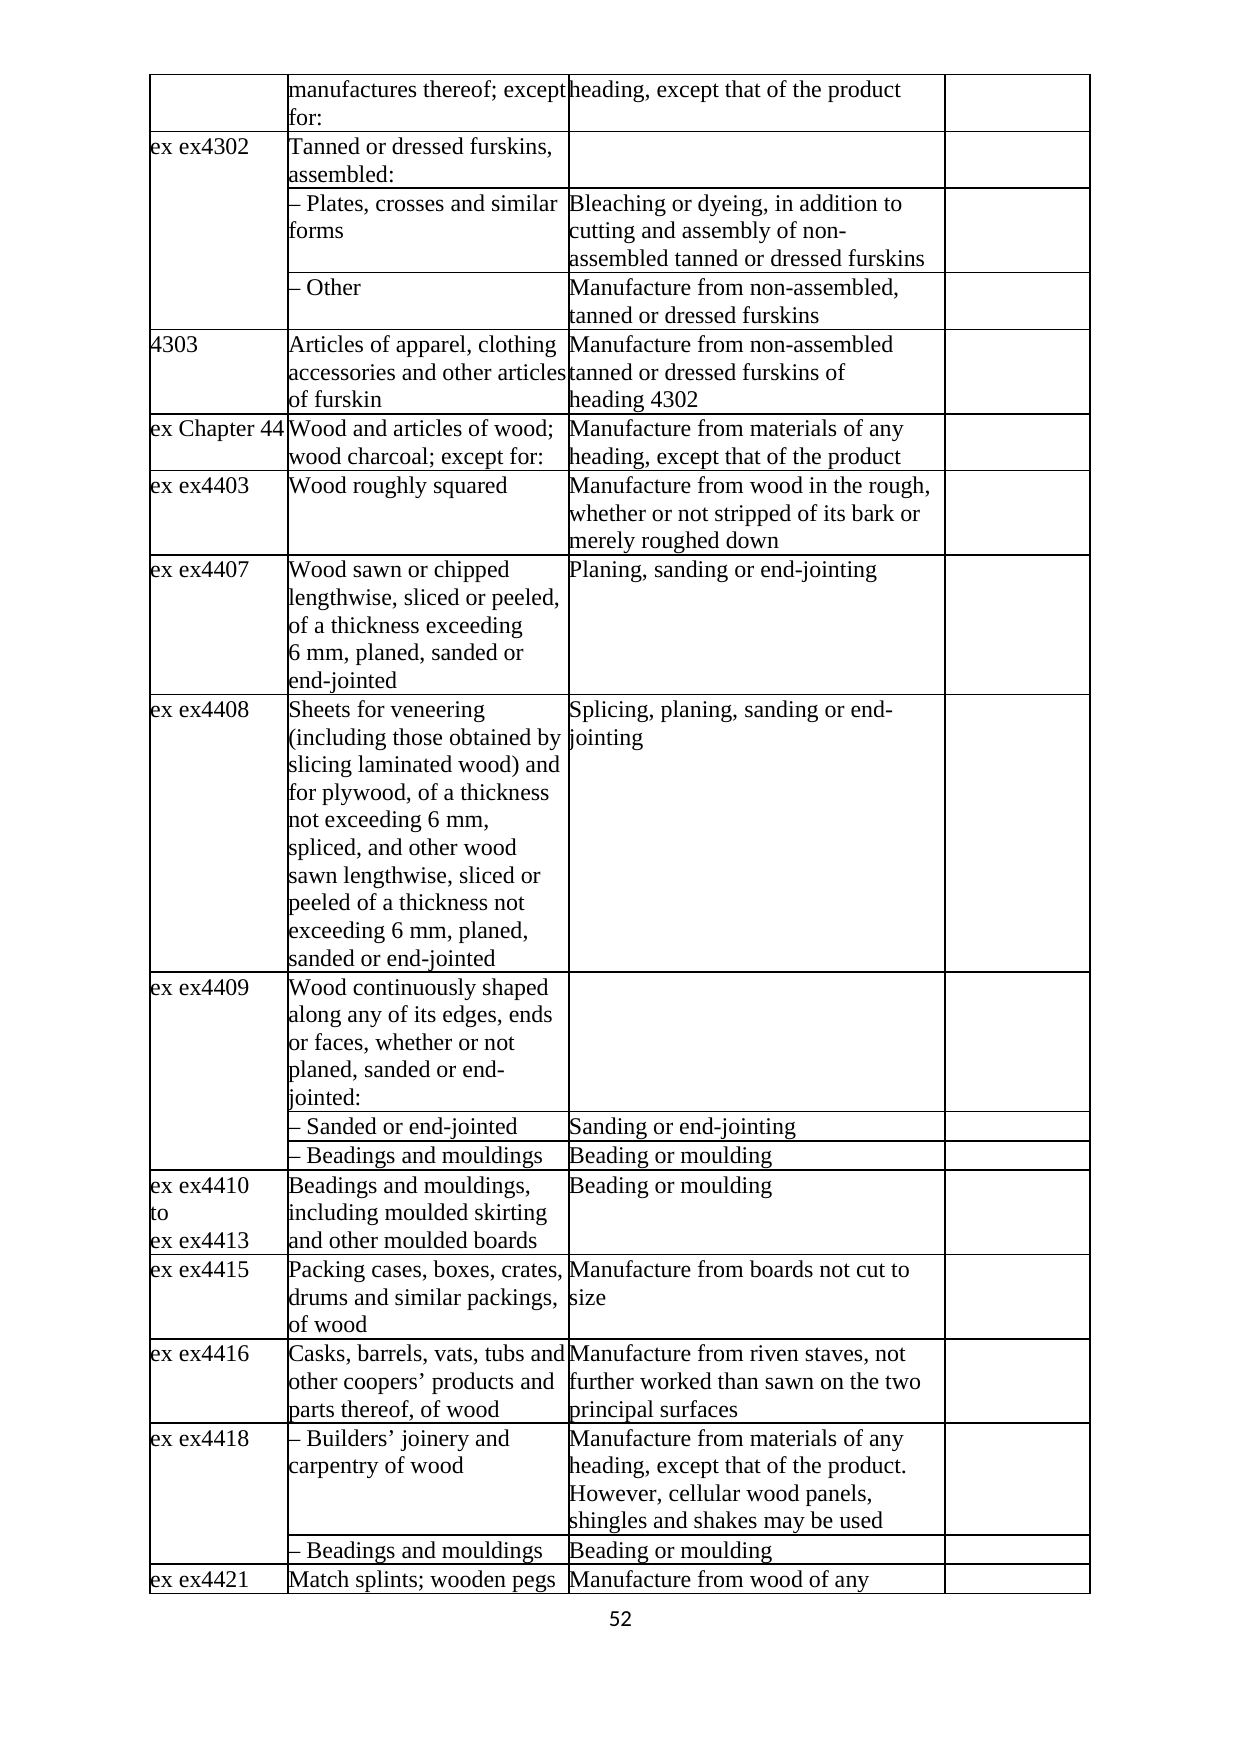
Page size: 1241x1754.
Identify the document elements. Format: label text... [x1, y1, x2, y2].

table_cell ex ex4410 to ex ex4413 [151, 1171, 287, 1253]
table_cell [570, 132, 944, 187]
table_cell Sheets for veneering (including those obtained by slicing laminated wood) and for plywood, of a thickness not exceeding 6 mm, spliced, and other wood sawn lengthwise, sliced or peeled of a thickness not exceeding 6 mm, planed, sanded or end-jointed [289, 695, 568, 971]
table_cell [946, 973, 1089, 1111]
table_cell ex ex4415 [151, 1255, 287, 1338]
table_cell Manufacture from wood of any [570, 1565, 944, 1592]
table_cell – Sanded or end-jointed [289, 1112, 568, 1140]
table_cell [946, 415, 1089, 469]
table_cell ex ex4421 [151, 1565, 287, 1592]
table_cell ex ex4403 [151, 471, 287, 554]
table_cell [946, 273, 1089, 328]
table_cell [946, 1255, 1089, 1338]
table_cell [946, 695, 1089, 971]
table_cell 4303 [151, 330, 287, 413]
table_cell Splicing, planing, sanding or end-jointing [570, 695, 944, 971]
table_cell Wood roughly squared [289, 471, 568, 554]
table_cell ex Chapter 44 [151, 415, 287, 469]
table_cell – Other [289, 273, 568, 328]
table_cell Wood sawn or chipped lengthwise, sliced or peeled, of a thickness exceeding 6 mm, planed, sanded or end-jointed [289, 556, 568, 693]
table_cell – Builders’ joinery and carpentry of wood [289, 1424, 568, 1534]
table_cell Casks, barrels, vats, tubs and other coopers’ products and parts thereof, of wood [289, 1340, 568, 1422]
table_cell [946, 1565, 1089, 1592]
table_cell ex ex4418 [151, 1424, 287, 1563]
table_cell [946, 75, 1089, 131]
table_cell Wood and articles of wood; wood charcoal; except for: [289, 415, 568, 469]
table_cell Wood continuously shaped along any of its edges, ends or faces, whether or not planed, sanded or end-jointed: [289, 973, 568, 1111]
table_cell [570, 973, 944, 1111]
table_cell ex ex4408 [151, 695, 287, 971]
table_cell [946, 189, 1089, 272]
table_cell ex ex4416 [151, 1340, 287, 1422]
table_cell [946, 1142, 1089, 1169]
table_cell Manufacture from boards not cut to size [570, 1255, 944, 1338]
table_cell Match splints; wooden pegs [289, 1565, 568, 1592]
table_cell [946, 1112, 1089, 1140]
table_cell [946, 1340, 1089, 1422]
table_cell [946, 471, 1089, 554]
table_cell [151, 75, 287, 131]
table_cell Bleaching or dyeing, in addition to cutting and assembly of non-assembled tanned or dressed furskins [570, 189, 944, 272]
table_cell Manufacture from materials of any heading, except that of the product [570, 415, 944, 469]
table_cell Manufacture from riven staves, not further worked than sawn on the two principal surfaces [570, 1340, 944, 1422]
table_cell Manufacture from non-assembled, tanned or dressed furskins [570, 273, 944, 328]
table_cell Beading or moulding [570, 1536, 944, 1563]
table_cell [946, 1424, 1089, 1534]
table_cell [946, 1536, 1089, 1563]
table_cell – Beadings and mouldings [289, 1142, 568, 1169]
table_cell Manufacture from wood in the rough, whether or not stripped of its bark or merely roughed down [570, 471, 944, 554]
table_cell heading, except that of the product [570, 75, 944, 131]
table_cell ex ex4407 [151, 556, 287, 693]
table_cell Beading or moulding [570, 1171, 944, 1253]
table_cell Sanding or end-jointing [570, 1112, 944, 1140]
table_cell ex ex4302 [151, 132, 287, 328]
table_cell Tanned or dressed furskins, assembled: [289, 132, 568, 187]
table_cell – Beadings and mouldings [289, 1536, 568, 1563]
table_cell [946, 330, 1089, 413]
table_cell [946, 132, 1089, 187]
table_cell ex ex4409 [151, 973, 287, 1169]
table_cell Packing cases, boxes, crates, drums and similar packings, of wood [289, 1255, 568, 1338]
table_cell Manufacture from materials of any heading, except that of the product. However, cellular wood panels, shingles and shakes may be used [570, 1424, 944, 1534]
table_cell [946, 556, 1089, 693]
table_cell – Plates, crosses and similar forms [289, 189, 568, 272]
table_cell Articles of apparel, clothing accessories and other articles of furskin [289, 330, 568, 413]
table_cell Beading or moulding [570, 1142, 944, 1169]
table_cell [946, 1171, 1089, 1253]
table_cell Beadings and mouldings, including moulded skirting and other moulded boards [289, 1171, 568, 1253]
table_cell manufactures thereof; except for: [289, 75, 568, 131]
table_cell Manufacture from non-assembled tanned or dressed furskins of heading 4302 [570, 330, 944, 413]
table_cell Planing, sanding or end-jointing [570, 556, 944, 693]
